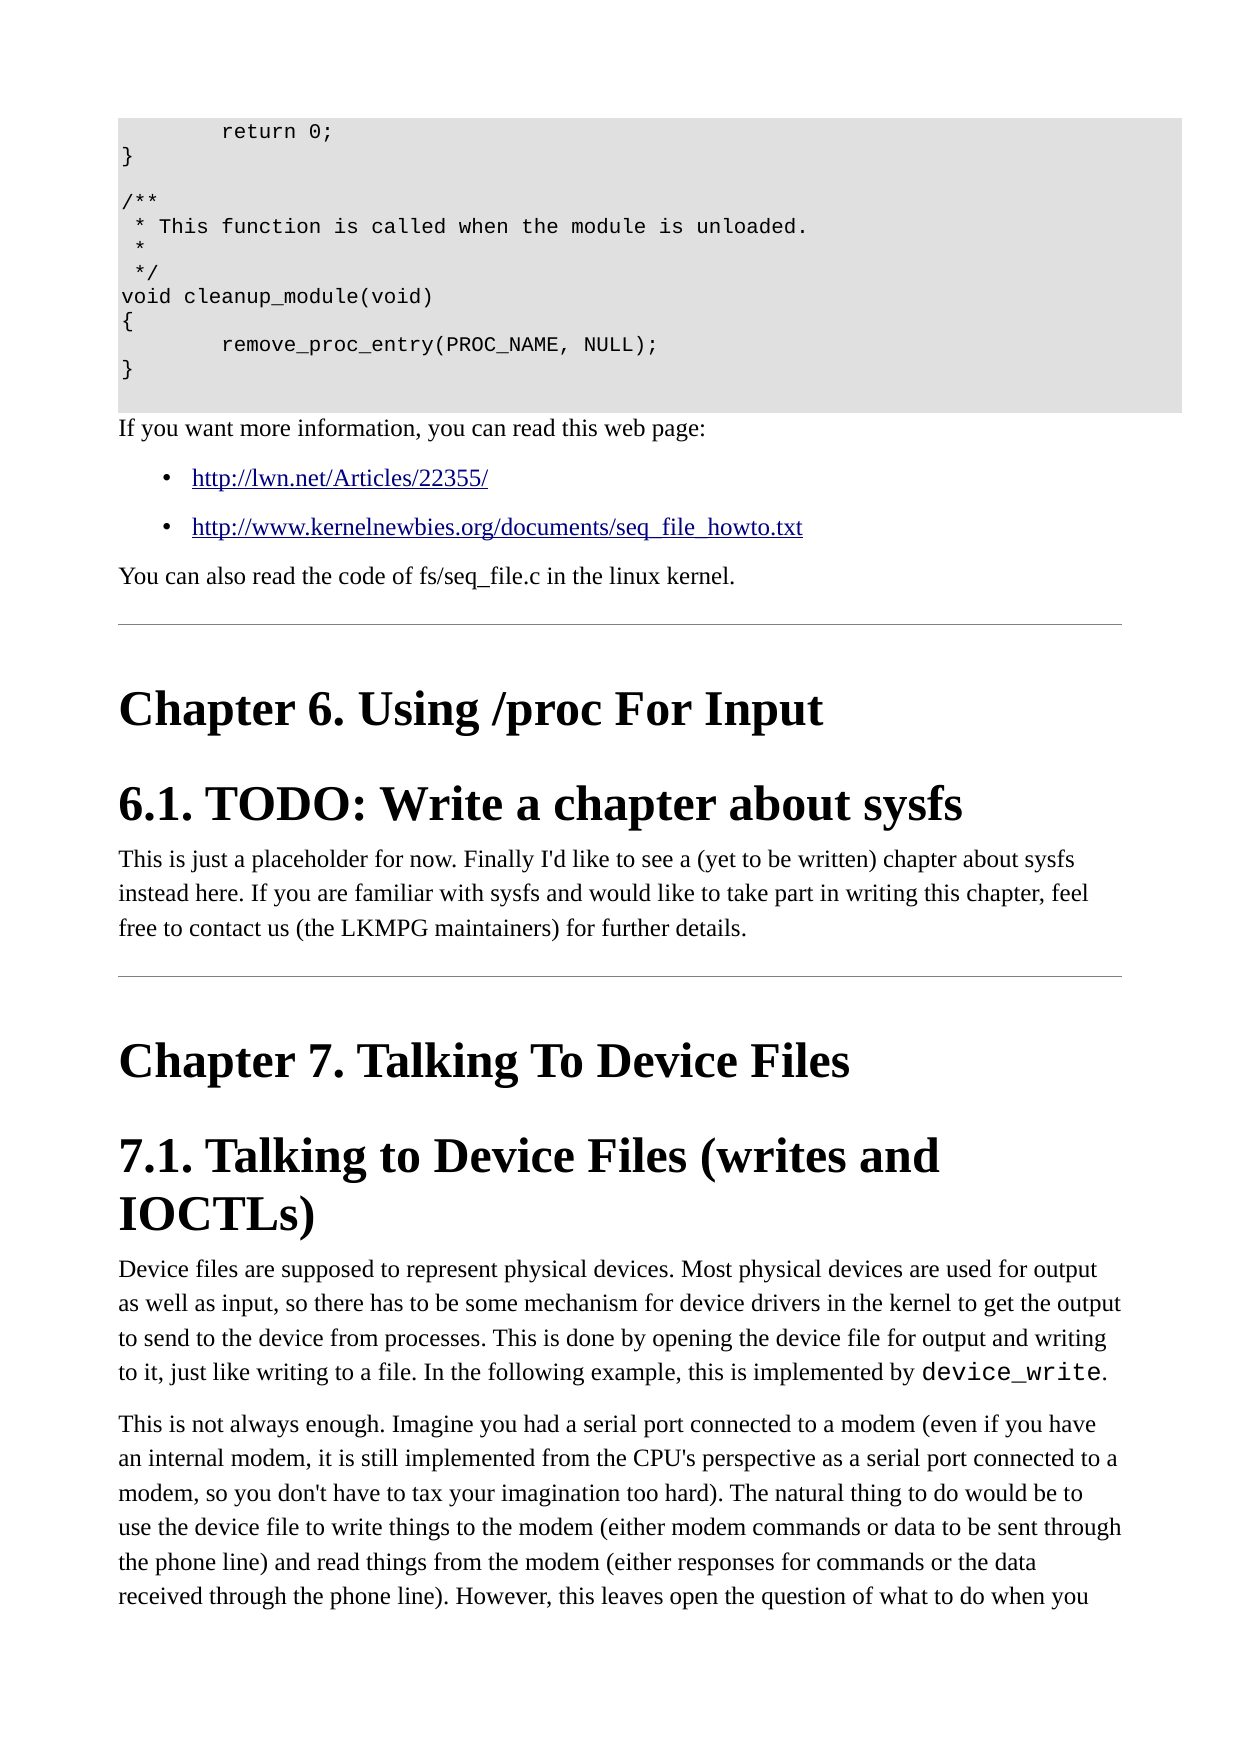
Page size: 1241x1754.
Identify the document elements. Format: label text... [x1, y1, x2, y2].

list http://www.kernelnewbies.org/documents/seq_file_howto.txt [162, 512, 1122, 540]
text This is not always enough. Imagine you had a serial port connected to a modem (even if you have an internal modem, it is still implemented from the CPU's perspective as a serial port connected to a modem, so you don't have to tax your imagination too hard). The natural thing to do would be to use the device file to write things to the modem (either modem commands or data to be sent through the phone line) and read things from the modem (either responses for commands or the data received through the phone line). However, this leaves open the question of what to do when you [118, 1409, 1122, 1610]
subtitle Chapter 7. Talking To Device Files [118, 1031, 1122, 1089]
table_header return 0; } /** * This function is called when the module is unloaded. * */ void cleanup_module(void) { remove_proc_entry(PROC_NAME, NULL); } [118, 118, 1182, 413]
subtitle Chapter 6. Using /proc For Input [118, 679, 1122, 736]
text This is just a placeholder for now. Finally I'd like to see a (yet to be written) chapter about sysfs instead here. If you are familiar with sysfs and would like to take part in writing this chapter, feel free to contact us (the LKMPG maintainers) for further details. [118, 844, 1122, 942]
text Device files are supposed to represent physical devices. Most physical devices are used for output as well as input, so there has to be some mechanism for device drivers in the kernel to get the output to send to the device from processes. This is done by opening the device file for output and writing to it, just like writing to a file. In the following example, this is implemented by device_write. [118, 1254, 1122, 1388]
text If you want more information, you can read this web page: [118, 413, 1122, 442]
subtitle 6.1. TODO: Write a chapter about sysfs [118, 774, 1122, 831]
subtitle 7.1. Talking to Device Files (writes and IOCTLs) [118, 1126, 1122, 1241]
list http://lwn.net/Articles/22355/ [162, 463, 1122, 491]
text You can also read the code of fs/seq_file.c in the linux kernel. [118, 561, 1122, 589]
